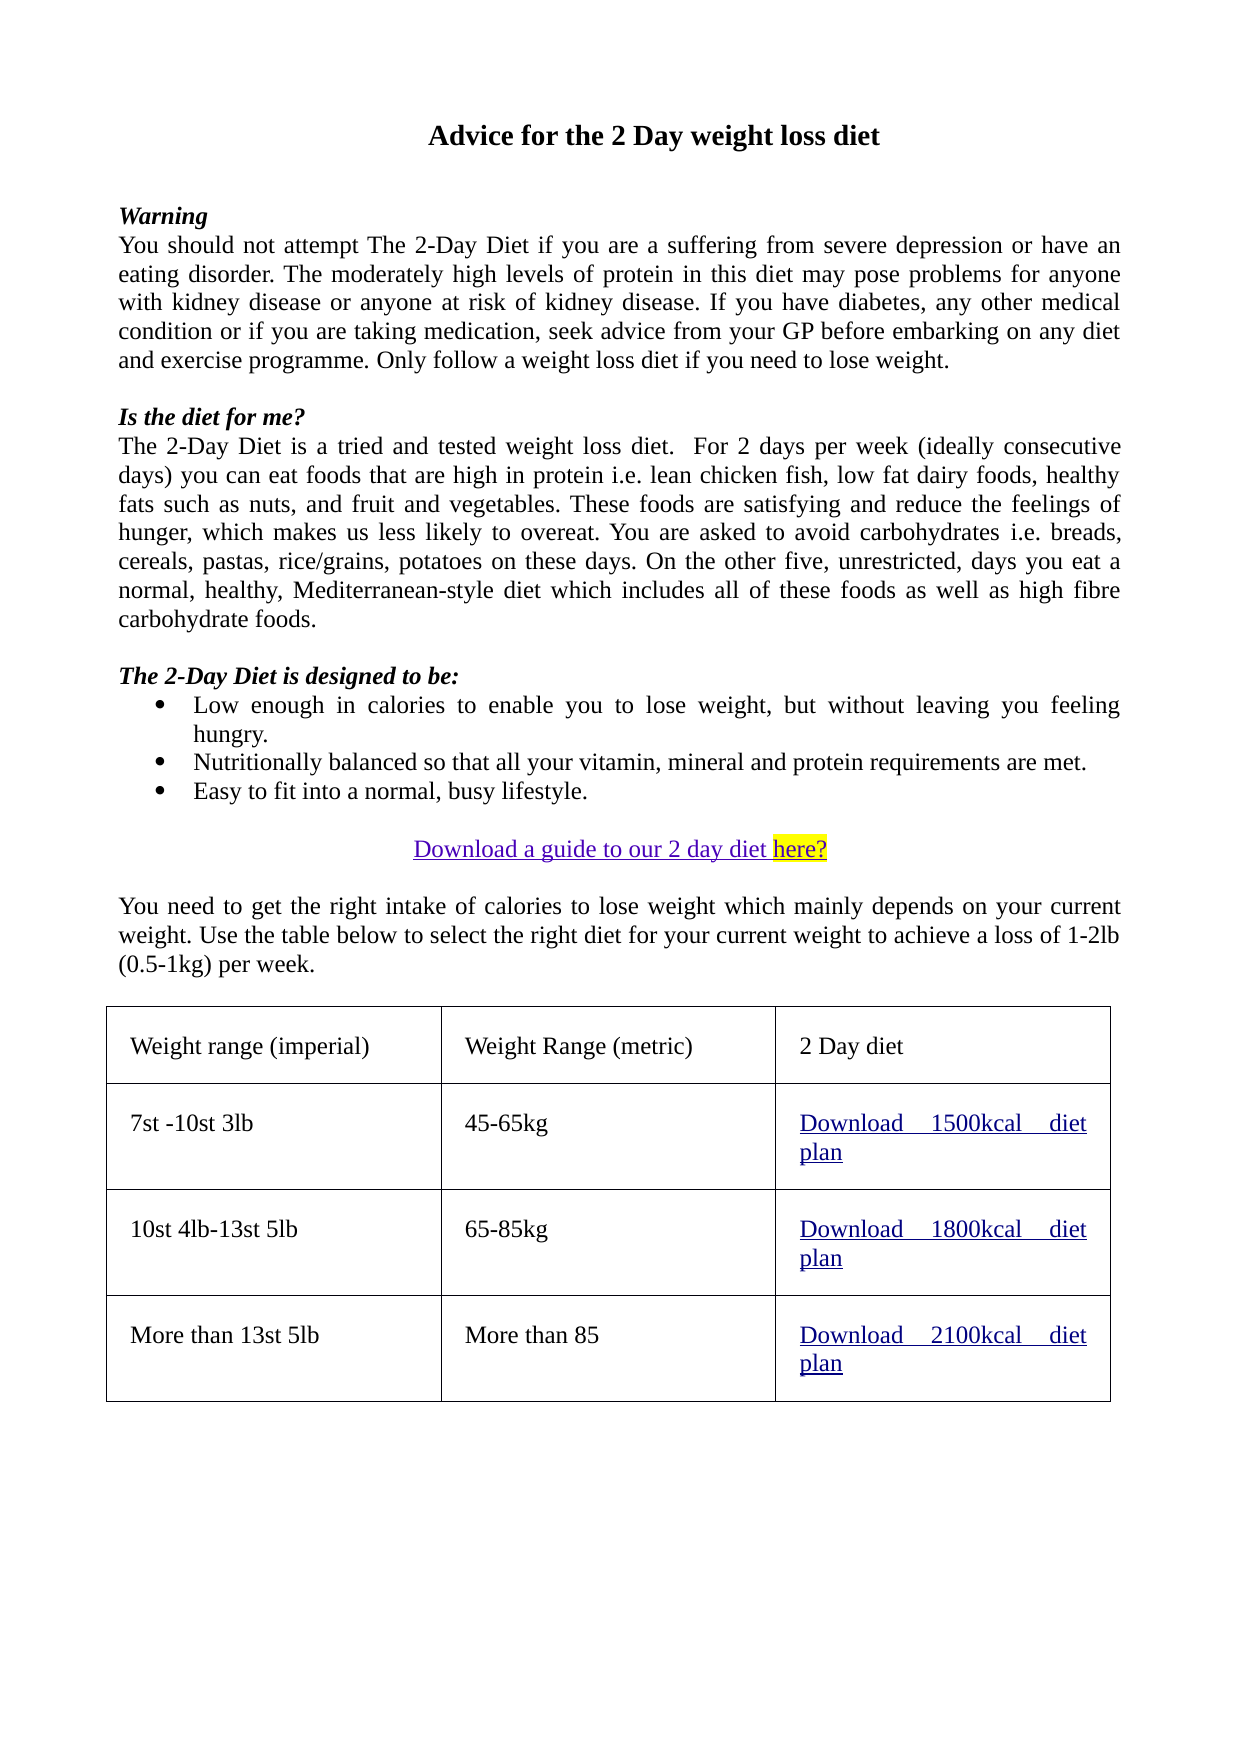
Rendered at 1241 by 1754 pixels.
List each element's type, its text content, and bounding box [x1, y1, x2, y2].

table_cell 7st -10st 3lb [107, 1084, 441, 1189]
list Advice for the 2 Day weight loss diet [193, 118, 1122, 152]
text You should not attempt The 2-Day Diet if you are a suffering from severe depression or have an eating disorder. The moderately high levels of protein in this diet may pose problems for anyone with kidney disease or anyone at risk of kidney disease. If you have diabetes, any other medical condition or if you are taking medication, seek advice from your GP before embarking on any diet and exercise programme. Only follow a weight loss diet if you need to lose weight. [118, 230, 1122, 374]
table_cell Download 1500kcal diet plan [776, 1084, 1110, 1189]
list Easy to fit into a normal, busy lifestyle. [156, 776, 1122, 805]
text You need to get the right intake of calories to lose weight which mainly depends on your current weight. Use the table below to select the right diet for your current weight to achieve a loss of 1-2lb (0.5-1kg) per week. [118, 891, 1122, 977]
table_cell More than 13st 5lb [107, 1296, 441, 1401]
table_header Weight Range (metric) [442, 1007, 775, 1083]
text The 2-Day Diet is a tried and tested weight loss diet. For 2 days per week (ideally consecutive days) you can eat foods that are high in protein i.e. lean chicken fish, low fat dairy foods, healthy fats such as nuts, and fruit and vegetables. These foods are satisfying and reduce the feelings of hunger, which makes us less likely to overeat. You are asked to avoid carbohydrates i.e. breads, cereals, pastas, rice/grains, potatoes on these days. On the other five, unrestricted, days you eat a normal, healthy, Mediterranean-style diet which includes all of these foods as well as high fibre carbohydrate foods. [118, 431, 1122, 632]
text Warning [118, 201, 1122, 230]
table_cell Download 2100kcal diet plan [776, 1296, 1110, 1401]
table_header 2 Day diet [776, 1007, 1110, 1083]
list Nutritionally balanced so that all your vitamin, mineral and protein requirements are met. [156, 747, 1122, 776]
table_cell 10st 4lb-13st 5lb [107, 1190, 441, 1295]
table_cell More than 85 [442, 1296, 775, 1401]
table_header Weight range (imperial) [107, 1007, 441, 1083]
table_cell 65-85kg [442, 1190, 775, 1295]
text Download a guide to our 2 day diet here? [118, 834, 1122, 862]
list Low enough in calories to enable you to lose weight, but without leaving you feeling hungry. [156, 690, 1122, 747]
text Is the diet for me? [118, 402, 1122, 431]
table_cell 45-65kg [442, 1084, 775, 1189]
text The 2-Day Diet is designed to be: [118, 661, 1122, 690]
table_cell Download 1800kcal diet plan [776, 1190, 1110, 1295]
